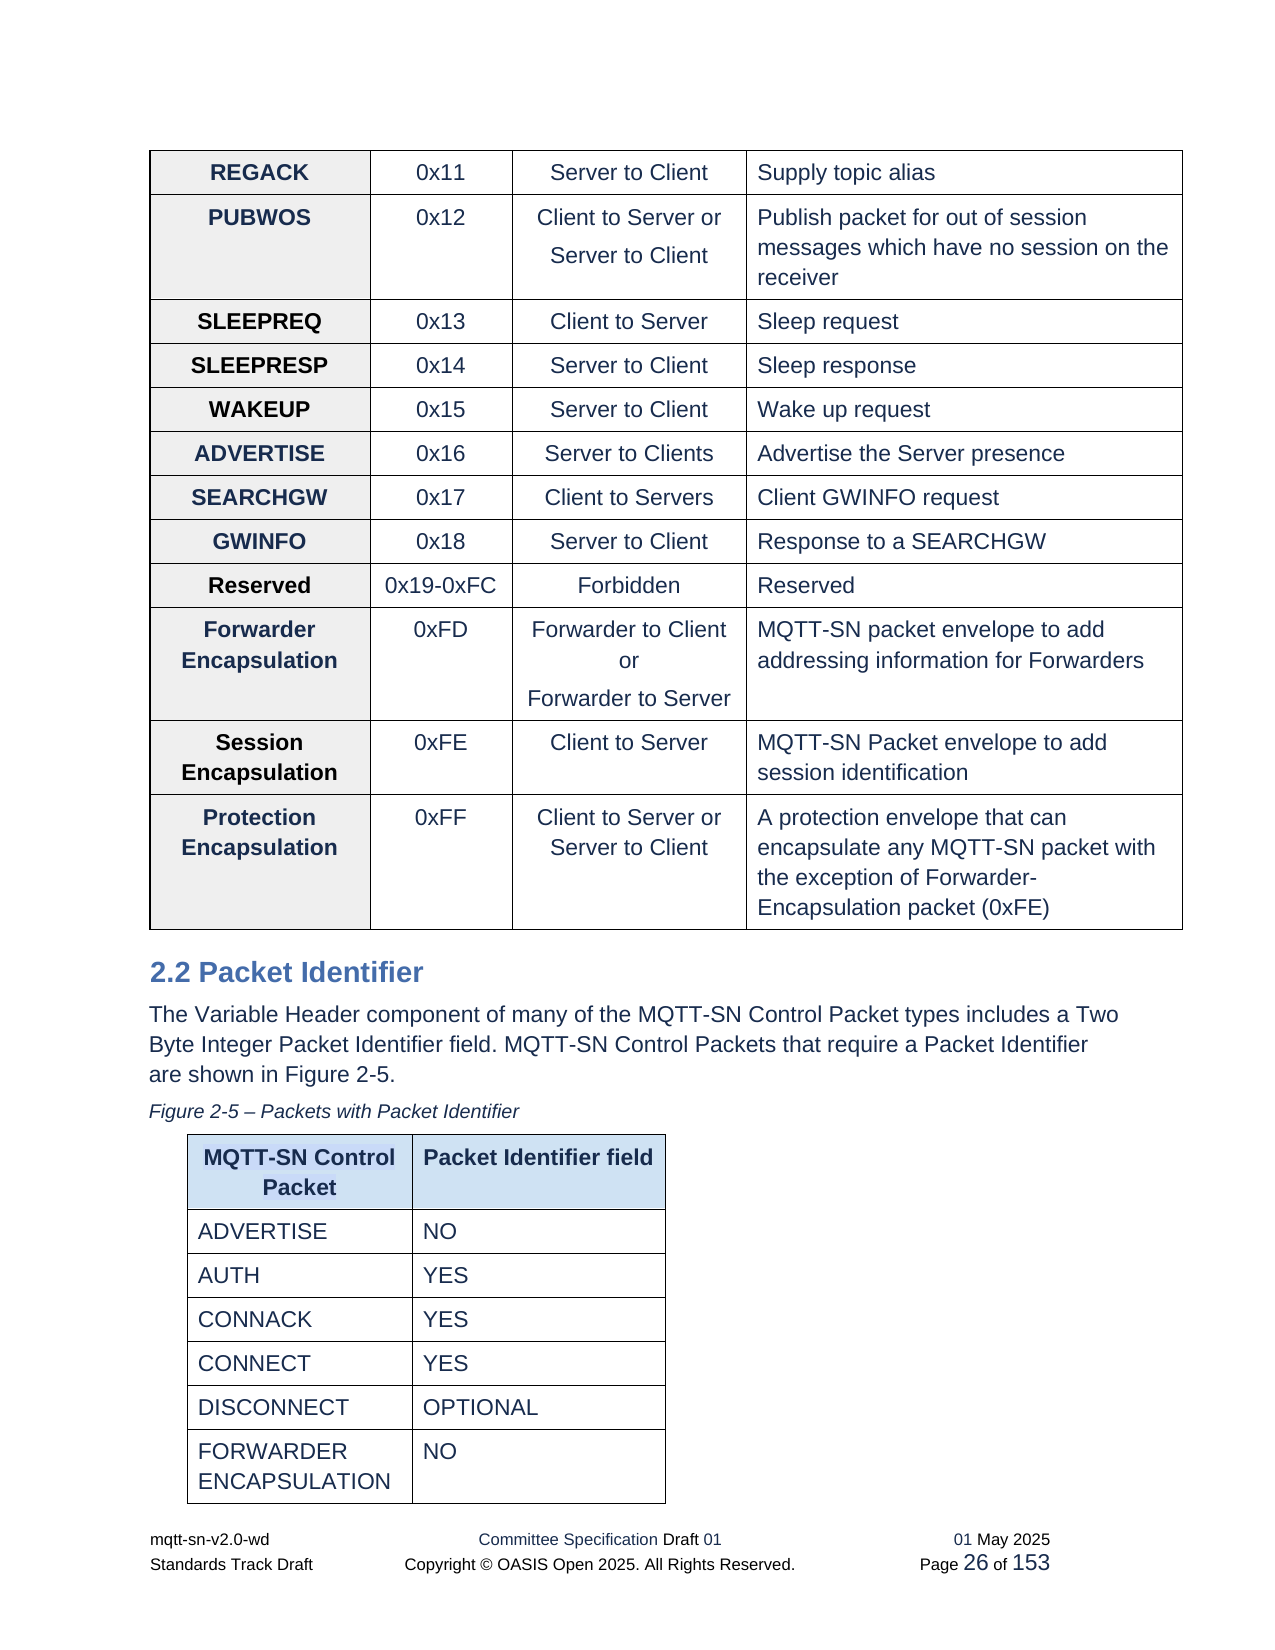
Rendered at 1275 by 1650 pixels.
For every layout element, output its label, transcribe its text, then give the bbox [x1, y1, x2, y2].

text Figure 2-5 – Packets with Packet Identifier [148, 1100, 1124, 1122]
table_cell Session Encapsulation [151, 721, 370, 794]
table_cell 0x18 [371, 520, 512, 563]
table_cell CONNECT [188, 1342, 412, 1385]
table_cell Server to Client [513, 520, 746, 563]
table_cell DISCONNECT [188, 1386, 412, 1429]
table_cell YES [413, 1298, 665, 1341]
table_cell GWINFO [151, 520, 370, 563]
table_cell Server to Client [513, 151, 746, 194]
table_cell ADVERTISE [188, 1210, 412, 1252]
table_cell Server to Clients [513, 432, 746, 475]
table_cell 0xFD [371, 608, 512, 720]
table_cell Advertise the Server presence [747, 432, 1182, 475]
table_cell Response to a SEARCHGW [747, 520, 1182, 563]
table_cell Sleep request [747, 300, 1182, 343]
table_cell 0x12 [371, 195, 512, 298]
table_cell 0xFE [371, 721, 512, 794]
table_cell Client to Server [513, 300, 746, 343]
table_cell 0x19-0xFC [371, 564, 512, 607]
table_cell YES [413, 1254, 665, 1297]
table_cell MQTT-SN packet envelope to add addressing information for Forwarders [747, 608, 1182, 720]
table_cell 0x15 [371, 388, 512, 431]
table_cell Client to Server or Server to Client [513, 795, 746, 929]
table_cell NO [413, 1430, 665, 1503]
table_cell Reserved [151, 564, 370, 607]
table_cell Protection Encapsulation [151, 795, 370, 929]
table_header MQTT-SN Control Packet [188, 1135, 412, 1208]
table_cell Client to Server [513, 721, 746, 794]
table_cell YES [413, 1342, 665, 1385]
table_cell MQTT-SN Packet envelope to add session identification [747, 721, 1182, 794]
table_cell CONNACK [188, 1298, 412, 1341]
table_cell SEARCHGW [151, 476, 370, 519]
table_cell OPTIONAL [413, 1386, 665, 1429]
table_cell NO [413, 1210, 665, 1252]
table_header Packet Identifier field [413, 1135, 665, 1208]
table_cell 0x13 [371, 300, 512, 343]
table_cell Sleep response [747, 344, 1182, 387]
table_cell Reserved [747, 564, 1182, 607]
table_cell PUBWOS [151, 195, 370, 298]
table_cell Forwarder to Client or Forwarder to Server [513, 608, 746, 720]
table_cell 0xFF [371, 795, 512, 929]
subtitle 2.2 Packet Identifier [150, 955, 1124, 988]
table_cell Publish packet for out of session messages which have no session on the receiver [747, 195, 1182, 298]
table_cell AUTH [188, 1254, 412, 1297]
table_cell Client to Server or Server to Client [513, 195, 746, 298]
table_cell Server to Client [513, 344, 746, 387]
table_cell 0x11 [371, 151, 512, 194]
table_cell 0x16 [371, 432, 512, 475]
table_cell Server to Client [513, 388, 746, 431]
table_cell Forbidden [513, 564, 746, 607]
table_cell A protection envelope that can encapsulate any MQTT-SN packet with the exception of Forwarder-Encapsulation packet (0xFE) [747, 795, 1182, 929]
table_cell 0x14 [371, 344, 512, 387]
table_cell SLEEPREQ [151, 300, 370, 343]
table_cell Client GWINFO request [747, 476, 1182, 519]
text The Variable Header component of many of the MQTT-SN Control Packet types includes a Two Byte Integer Packet Identifier field. MQTT-SN Control Packets that require a Packet Identifier are shown in Figure 2-5. [148, 1001, 1124, 1088]
table_cell Forwarder Encapsulation [151, 608, 370, 720]
table_cell REGACK [151, 151, 370, 194]
table_cell 0x17 [371, 476, 512, 519]
table_cell ADVERTISE [151, 432, 370, 475]
table_cell FORWARDER ENCAPSULATION [188, 1430, 412, 1503]
table_cell Wake up request [747, 388, 1182, 431]
table_cell WAKEUP [151, 388, 370, 431]
table_cell Client to Servers [513, 476, 746, 519]
table_cell SLEEPRESP [151, 344, 370, 387]
table_cell Supply topic alias [747, 151, 1182, 194]
